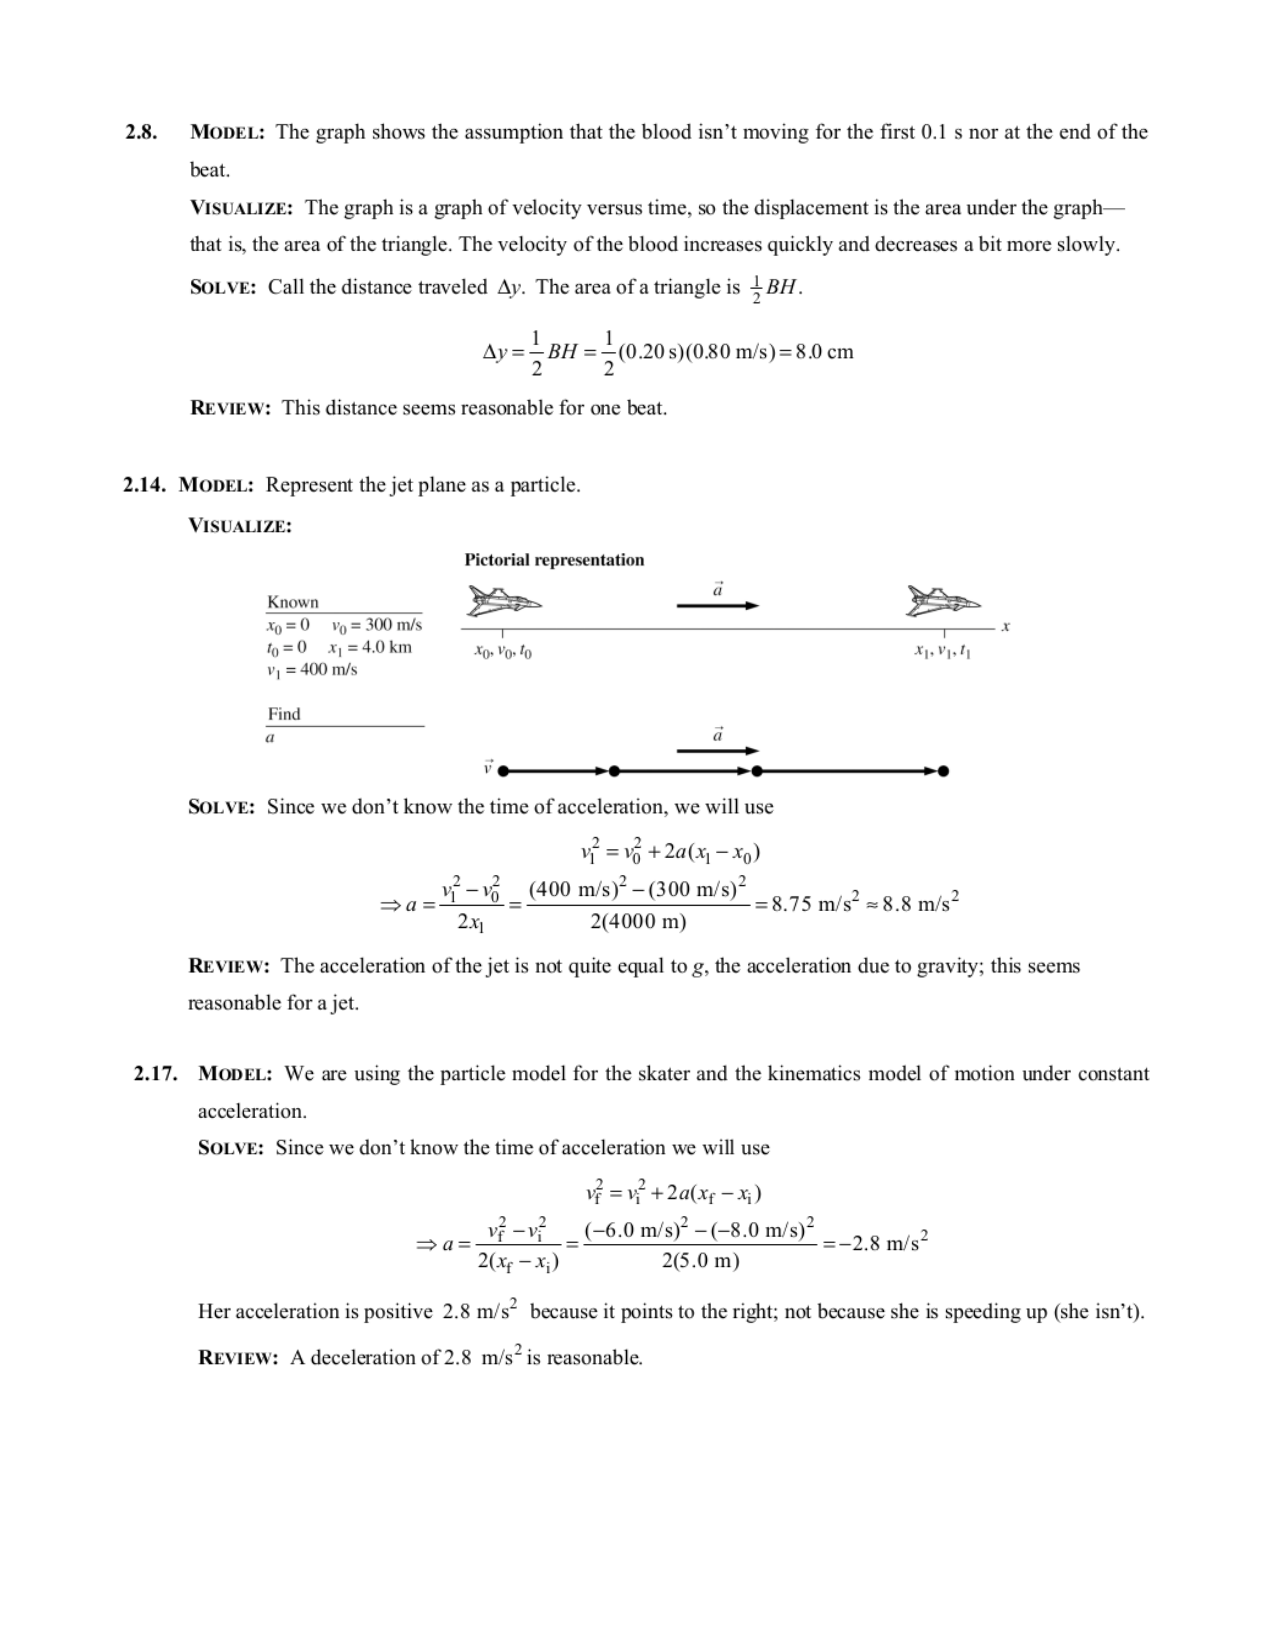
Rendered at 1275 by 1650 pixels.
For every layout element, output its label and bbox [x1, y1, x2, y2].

picture [118, 118, 1157, 439]
picture [118, 467, 1157, 1022]
picture [118, 1050, 1157, 1402]
